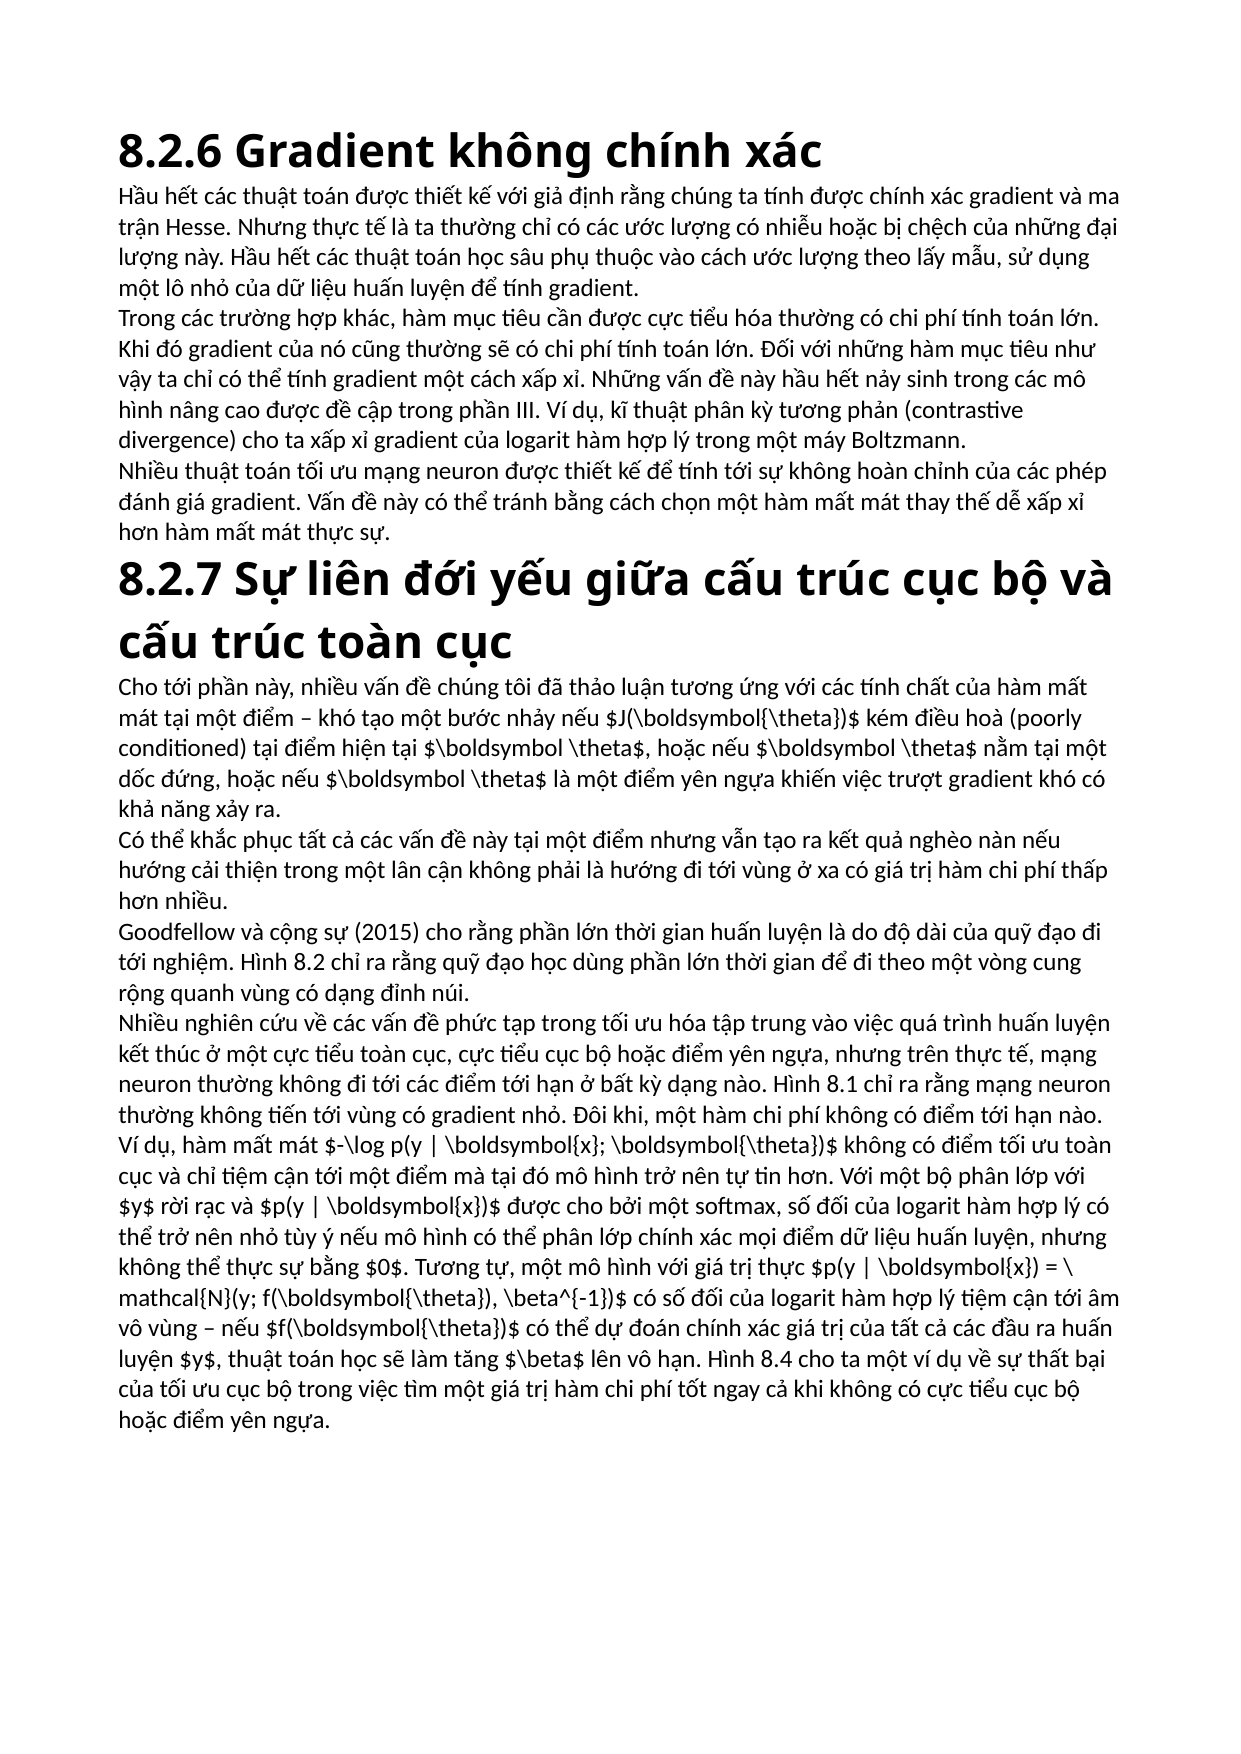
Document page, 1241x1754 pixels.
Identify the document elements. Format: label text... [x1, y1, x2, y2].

subtitle 8.2.6 Gradient không chính xác [118, 118, 1122, 181]
subtitle 8.2.7 Sự liên đới yếu giữa cấu trúc cục bộ và cấu trúc toàn cục [118, 547, 1122, 672]
text Hầu hết các thuật toán được thiết kế với giả định rằng chúng ta tính được chính xác gradient và ma trận Hesse. Nhưng thực tế là ta thường chỉ có các ước lượng có nhiễu hoặc bị chệch của những đại lượng này. Hầu hết các thuật toán học sâu phụ thuộc vào cách ước lượng theo lấy mẫu, sử dụng một lô nhỏ của dữ liệu huấn luyện để tính gradient. [118, 181, 1122, 303]
text Trong các trường hợp khác, hàm mục tiêu cần được cực tiểu hóa thường có chi phí tính toán lớn. Khi đó gradient của nó cũng thường sẽ có chi phí tính toán lớn. Đối với những hàm mục tiêu như vậy ta chỉ có thể tính gradient một cách xấp xỉ. Những vấn đề này hầu hết nảy sinh trong các mô hình nâng cao được đề cập trong phần III. Ví dụ, kĩ thuật phân kỳ tương phản (contrastive divergence) cho ta xấp xỉ gradient của logarit hàm hợp lý trong một máy Boltzmann. [118, 303, 1122, 455]
text Nhiều nghiên cứu về các vấn đề phức tạp trong tối ưu hóa tập trung vào việc quá trình huấn luyện kết thúc ở một cực tiểu toàn cục, cực tiểu cục bộ hoặc điểm yên ngựa, nhưng trên thực tế, mạng neuron thường không đi tới các điểm tới hạn ở bất kỳ dạng nào. Hình 8.1 chỉ ra rằng mạng neuron thường không tiến tới vùng có gradient nhỏ. Đôi khi, một hàm chi phí không có điểm tới hạn nào. Ví dụ, hàm mất mát $-\log p(y | \boldsymbol{x}; \boldsymbol{\theta})$ không có điểm tối ưu toàn cục và chỉ tiệm cận tới một điểm mà tại đó mô hình trở nên tự tin hơn. Với một bộ phân lớp với $y$ rời rạc và $p(y | \boldsymbol{x})$ được cho bởi một softmax, số đối của logarit hàm hợp lý có thể trở nên nhỏ tùy ý nếu mô hình có thể phân lớp chính xác mọi điểm dữ liệu huấn luyện, nhưng không thể thực sự bằng $0$. Tương tự, một mô hình với giá trị thực $p(y | \boldsymbol{x}) = \mathcal{N}(y; f(\boldsymbol{\theta}), \beta^{-1})$ có số đối của logarit hàm hợp lý tiệm cận tới âm vô vùng – nếu $f(\boldsymbol{\theta})$ có thể dự đoán chính xác giá trị của tất cả các đầu ra huấn luyện $y$, thuật toán học sẽ làm tăng $\beta$ lên vô hạn. Hình 8.4 cho ta một ví dụ về sự thất bại của tối ưu cục bộ trong việc tìm một giá trị hàm chi phí tốt ngay cả khi không có cực tiểu cục bộ hoặc điểm yên ngựa. [118, 1007, 1122, 1434]
text Nhiều thuật toán tối ưu mạng neuron được thiết kế để tính tới sự không hoàn chỉnh của các phép đánh giá gradient. Vấn đề này có thể tránh bằng cách chọn một hàm mất mát thay thế dễ xấp xỉ hơn hàm mất mát thực sự. [118, 455, 1122, 547]
text Có thể khắc phục tất cả các vấn đề này tại một điểm nhưng vẫn tạo ra kết quả nghèo nàn nếu hướng cải thiện trong một lân cận không phải là hướng đi tới vùng ở xa có giá trị hàm chi phí thấp hơn nhiều. [118, 824, 1122, 916]
text Goodfellow và cộng sự (2015) cho rằng phần lớn thời gian huấn luyện là do độ dài của quỹ đạo đi tới nghiệm. Hình 8.2 chỉ ra rằng quỹ đạo học dùng phần lớn thời gian để đi theo một vòng cung rộng quanh vùng có dạng đỉnh núi. [118, 916, 1122, 1007]
text Cho tới phần này, nhiều vấn đề chúng tôi đã thảo luận tương ứng với các tính chất của hàm mất mát tại một điểm – khó tạo một bước nhảy nếu $J(\boldsymbol{\theta})$ kém điều hoà (poorly conditioned) tại điểm hiện tại $\boldsymbol \theta$, hoặc nếu $\boldsymbol \theta$ nằm tại một dốc đứng, hoặc nếu $\boldsymbol \theta$ là một điểm yên ngựa khiến việc trượt gradient khó có khả năng xảy ra. [118, 672, 1122, 824]
